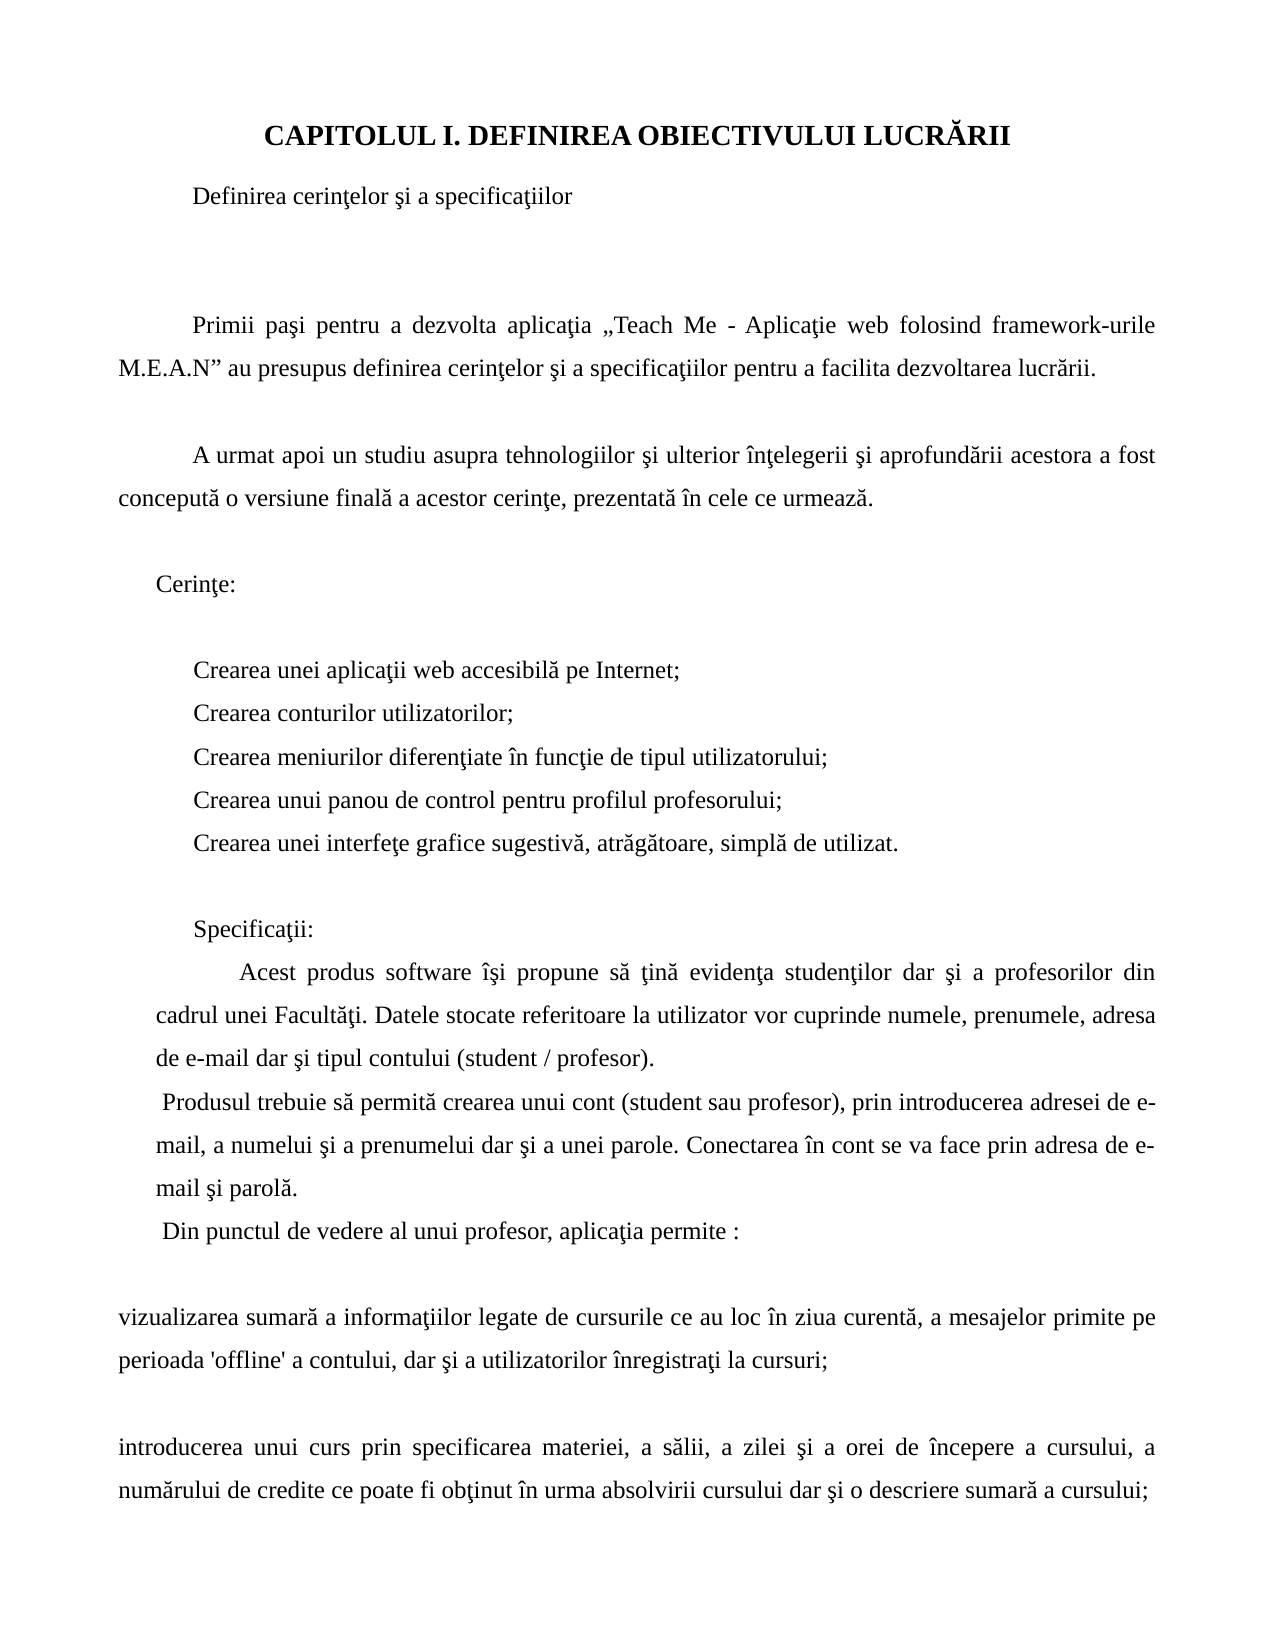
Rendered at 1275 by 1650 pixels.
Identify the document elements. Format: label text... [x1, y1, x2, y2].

list introducerea unui curs prin specificarea materiei, a sălii, a zilei şi a orei de începere a cursului, a numărului de credite ce poate fi obţinut în urma absolvirii cursului dar şi o descriere sumară a cursului; [118, 1432, 1157, 1503]
list A urmat apoi un studiu asupra tehnologiilor şi ulterior înţelegerii şi aprofundării acestora a fost concepută o versiune finală a acestor cerinţe, prezentată în cele ce urmează. [118, 440, 1157, 512]
list Crearea conturilor utilizatorilor; [118, 698, 1157, 727]
list Acest produs software îşi propune să ţină evidenţa studenţilor dar şi a profesorilor din cadrul unei Facultăţi. Datele stocate referitoare la utilizator vor cuprinde numele, prenumele, adresa de e-mail dar şi tipul contului (student / profesor). [118, 957, 1157, 1072]
list Produsul trebuie să permită crearea unui cont (student sau profesor), prin introducerea adresei de e-mail, a numelui şi a prenumelui dar şi a unei parole. Conectarea în cont se va face prin adresa de e-mail şi parolă. [118, 1087, 1157, 1202]
list Crearea unui panou de control pentru profilul profesorului; [118, 785, 1157, 813]
list Primii paşi pentru a dezvolta aplicaţia „Teach Me - Aplicaţie web folosind framework-urile M.E.A.N” au presupus definirea cerinţelor şi a specificaţiilor pentru a facilita dezvoltarea lucrării. [118, 310, 1157, 382]
list Crearea unei aplicaţii web accesibilă pe Internet; [118, 655, 1157, 684]
list Cerinţe: [118, 569, 1157, 598]
list Crearea unei interfeţe grafice sugestivă, atrăgătoare, simplă de utilizat. [118, 828, 1157, 857]
list Din punctul de vedere al unui profesor, aplicaţia permite : [118, 1216, 1157, 1245]
list Definirea cerinţelor şi a specificaţiilor [118, 181, 1157, 210]
list Specificaţii: [193, 914, 1157, 943]
list Crearea meniurilor diferenţiate în funcţie de tipul utilizatorului; [118, 742, 1157, 770]
text CAPITOLUL I. DEFINIREA OBIECTIVULUI LUCRĂRII [118, 118, 1157, 152]
list vizualizarea sumară a informaţiilor legate de cursurile ce au loc în ziua curentă, a mesajelor primite pe perioada 'offline' a contului, dar şi a utilizatorilor înregistraţi la cursuri; [118, 1302, 1157, 1374]
